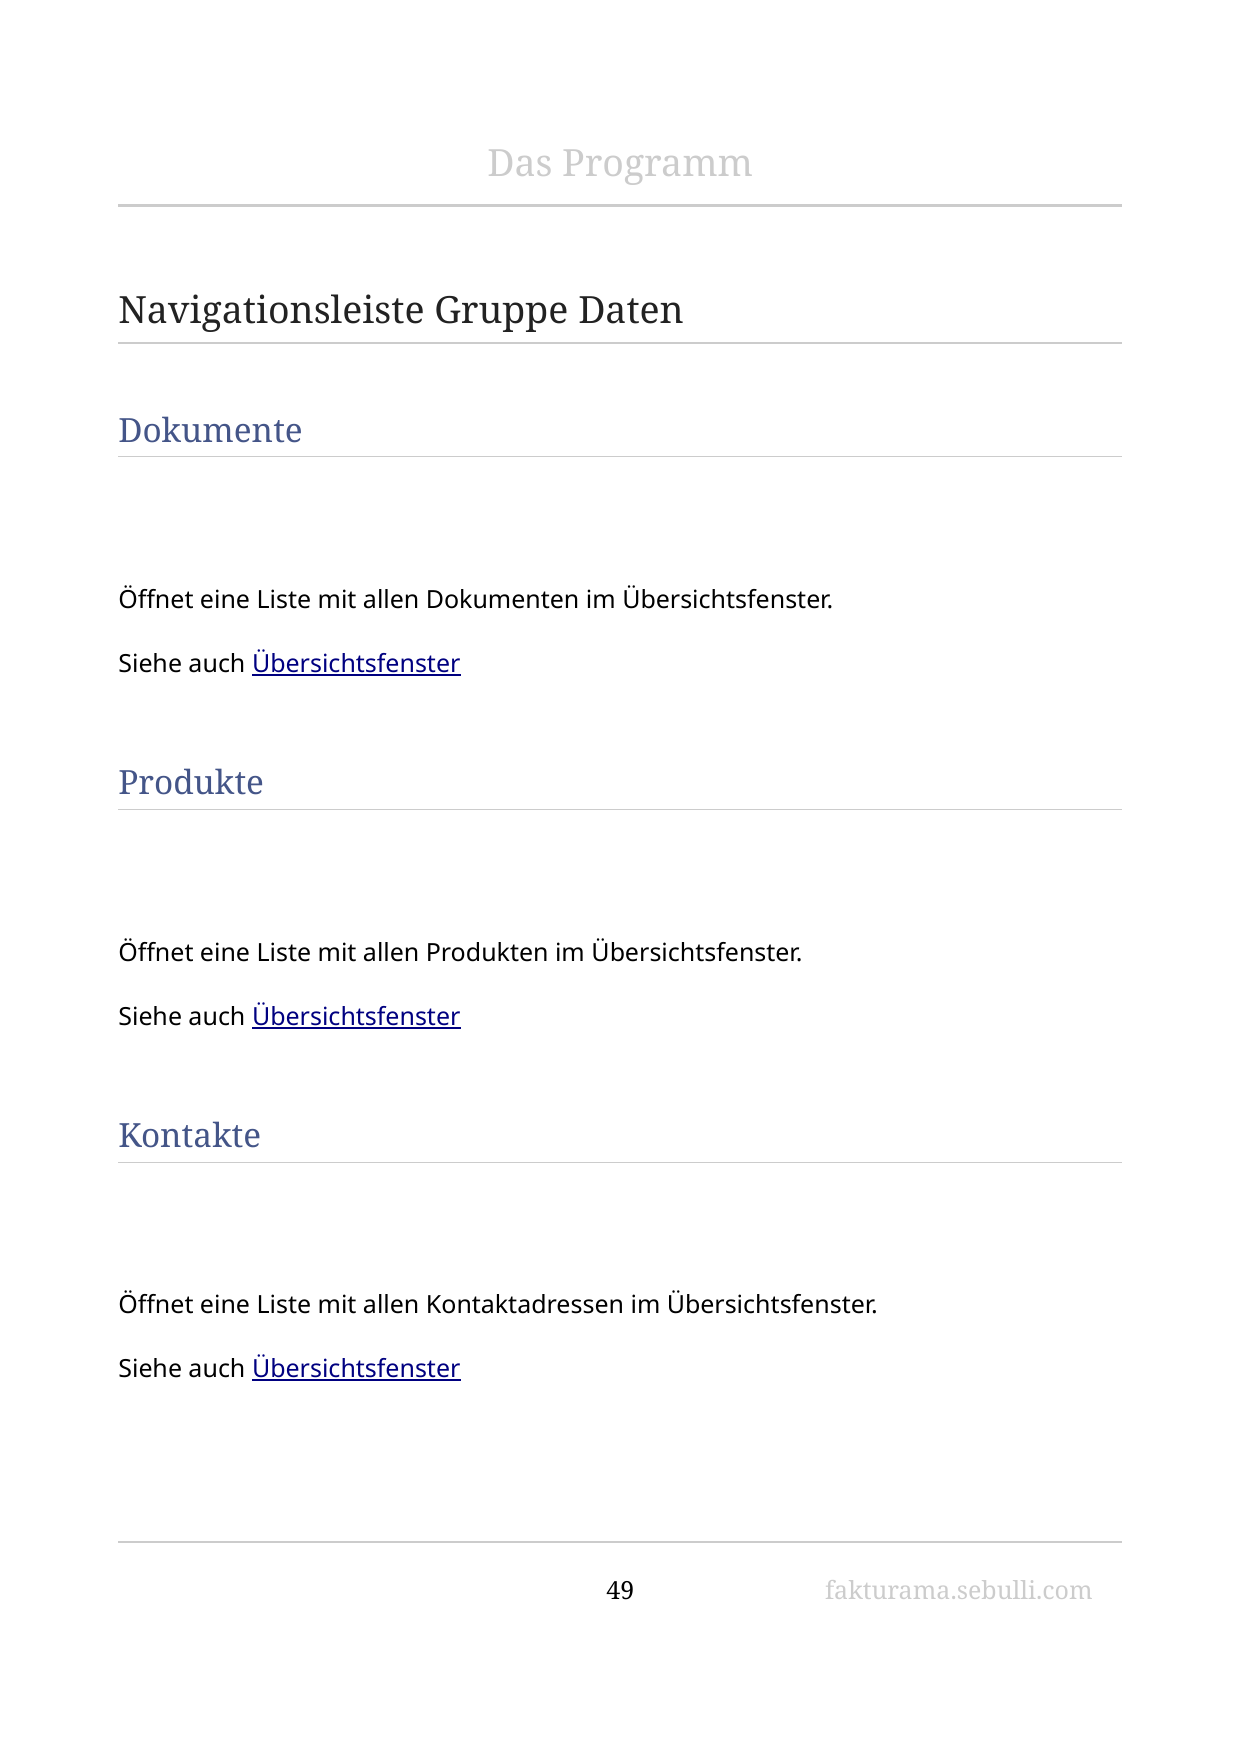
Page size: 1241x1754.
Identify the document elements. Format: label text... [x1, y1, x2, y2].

text Siehe auch Übersichtsfenster [118, 1351, 1122, 1385]
text Siehe auch Übersichtsfenster [118, 998, 1122, 1032]
text Öffnet eine Liste mit allen Kontaktadressen im Übersichtsfenster. [118, 1287, 1122, 1321]
subtitle Produkte [118, 759, 1122, 809]
subtitle Navigationsleiste Gruppe Daten [118, 283, 1122, 342]
text Siehe auch Übersichtsfenster [118, 646, 1122, 679]
subtitle Dokumente [118, 406, 1122, 456]
subtitle Kontakte [118, 1112, 1122, 1162]
text Öffnet eine Liste mit allen Produkten im Übersichtsfenster. [118, 934, 1122, 969]
text Öffnet eine Liste mit allen Dokumenten im Übersichtsfenster. [118, 582, 1122, 616]
